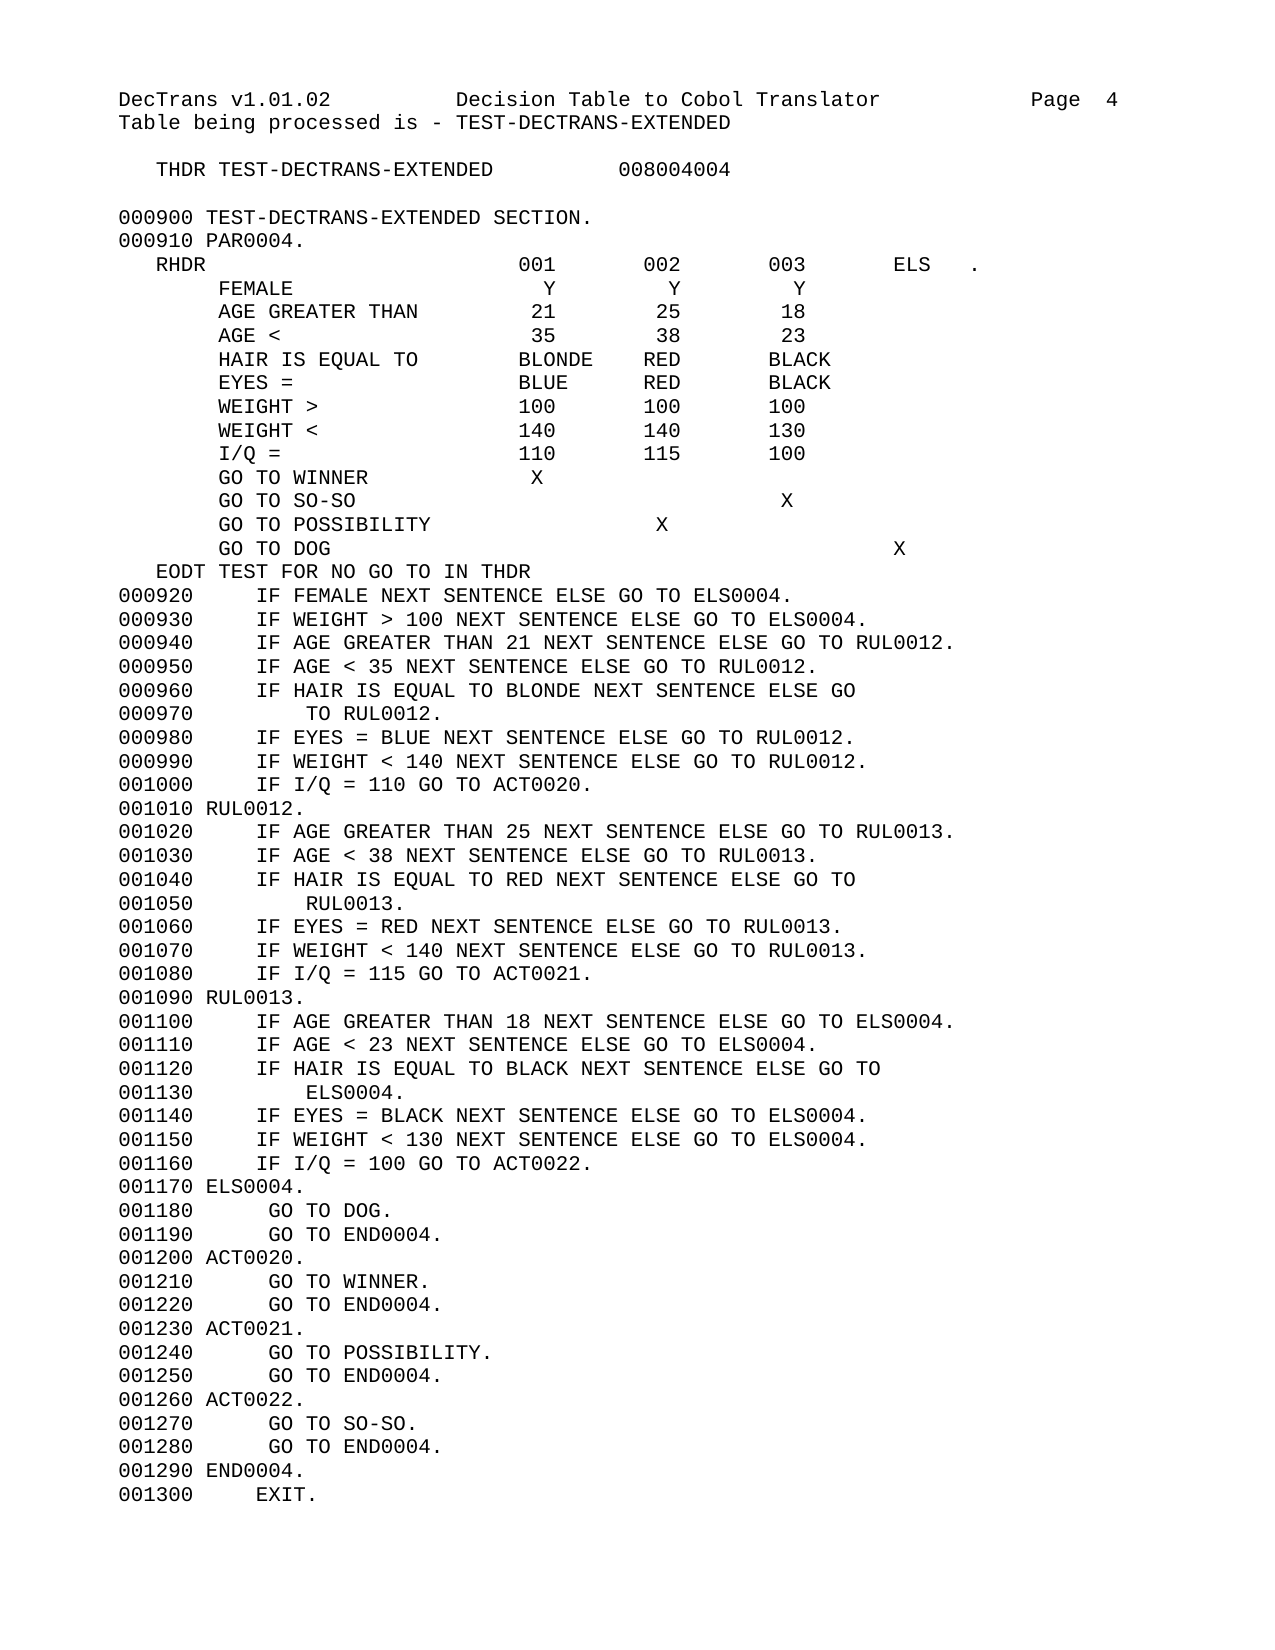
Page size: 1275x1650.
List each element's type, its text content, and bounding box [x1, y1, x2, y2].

text 001290 END0004. [118, 1460, 1157, 1484]
text I/Q = 110 115 100 [118, 443, 1157, 467]
text GO TO WINNER X [118, 467, 1157, 491]
text AGE < 35 38 23 [118, 325, 1157, 349]
text WEIGHT > 100 100 100 [118, 396, 1157, 419]
text FEMALE Y Y Y [118, 278, 1157, 301]
text 001080 IF I/Q = 115 GO TO ACT0021. [118, 963, 1157, 987]
text 000980 IF EYES = BLUE NEXT SENTENCE ELSE GO TO RUL0012. [118, 727, 1157, 751]
text 001240 GO TO POSSIBILITY. [118, 1342, 1157, 1365]
text 001160 IF I/Q = 100 GO TO ACT0022. [118, 1153, 1157, 1176]
text RHDR 001 002 003 ELS . [118, 254, 1157, 278]
text 000970 TO RUL0012. [118, 703, 1157, 727]
text EODT TEST FOR NO GO TO IN THDR [118, 561, 1157, 585]
text 000900 TEST-DECTRANS-EXTENDED SECTION. [118, 207, 1157, 230]
text 000930 IF WEIGHT > 100 NEXT SENTENCE ELSE GO TO ELS0004. [118, 609, 1157, 632]
text 001110 IF AGE < 23 NEXT SENTENCE ELSE GO TO ELS0004. [118, 1034, 1157, 1058]
text 001190 GO TO END0004. [118, 1223, 1157, 1247]
text 001050 RUL0013. [118, 892, 1157, 916]
text 001170 ELS0004. [118, 1176, 1157, 1200]
text 001130 ELS0004. [118, 1082, 1157, 1105]
text 001150 IF WEIGHT < 130 NEXT SENTENCE ELSE GO TO ELS0004. [118, 1129, 1157, 1153]
text 000990 IF WEIGHT < 140 NEXT SENTENCE ELSE GO TO RUL0012. [118, 751, 1157, 774]
text HAIR IS EQUAL TO BLONDE RED BLACK [118, 349, 1157, 372]
text EYES = BLUE RED BLACK [118, 372, 1157, 396]
text 001210 GO TO WINNER. [118, 1271, 1157, 1294]
text 001280 GO TO END0004. [118, 1436, 1157, 1460]
text THDR TEST-DECTRANS-EXTENDED 008004004 [118, 159, 1157, 183]
text GO TO DOG X [118, 538, 1157, 561]
text DecTrans v1.01.02 Decision Table to Cobol Translator Page 4 [118, 88, 1157, 112]
text 000910 PAR0004. [118, 230, 1157, 254]
text 001100 IF AGE GREATER THAN 18 NEXT SENTENCE ELSE GO TO ELS0004. [118, 1011, 1157, 1034]
text 001230 ACT0021. [118, 1318, 1157, 1342]
text 001010 RUL0012. [118, 798, 1157, 822]
text 001220 GO TO END0004. [118, 1294, 1157, 1318]
text 001040 IF HAIR IS EQUAL TO RED NEXT SENTENCE ELSE GO TO [118, 869, 1157, 892]
text 001300 EXIT. [118, 1484, 1157, 1507]
text GO TO SO-SO X [118, 491, 1157, 514]
text 001270 GO TO SO-SO. [118, 1413, 1157, 1436]
text 001250 GO TO END0004. [118, 1365, 1157, 1389]
text 001200 ACT0020. [118, 1247, 1157, 1271]
text GO TO POSSIBILITY X [118, 514, 1157, 538]
text WEIGHT < 140 140 130 [118, 419, 1157, 443]
text 001060 IF EYES = RED NEXT SENTENCE ELSE GO TO RUL0013. [118, 916, 1157, 940]
text 001020 IF AGE GREATER THAN 25 NEXT SENTENCE ELSE GO TO RUL0013. [118, 822, 1157, 845]
text 001120 IF HAIR IS EQUAL TO BLACK NEXT SENTENCE ELSE GO TO [118, 1058, 1157, 1082]
text 001000 IF I/Q = 110 GO TO ACT0020. [118, 774, 1157, 798]
text Table being processed is - TEST-DECTRANS-EXTENDED [118, 112, 1157, 136]
text AGE GREATER THAN 21 25 18 [118, 301, 1157, 325]
text 001180 GO TO DOG. [118, 1200, 1157, 1223]
text 001260 ACT0022. [118, 1389, 1157, 1413]
text 001140 IF EYES = BLACK NEXT SENTENCE ELSE GO TO ELS0004. [118, 1105, 1157, 1129]
text 000960 IF HAIR IS EQUAL TO BLONDE NEXT SENTENCE ELSE GO [118, 680, 1157, 703]
text 001070 IF WEIGHT < 140 NEXT SENTENCE ELSE GO TO RUL0013. [118, 940, 1157, 963]
text 000920 IF FEMALE NEXT SENTENCE ELSE GO TO ELS0004. [118, 585, 1157, 609]
text 001030 IF AGE < 38 NEXT SENTENCE ELSE GO TO RUL0013. [118, 845, 1157, 869]
text 000940 IF AGE GREATER THAN 21 NEXT SENTENCE ELSE GO TO RUL0012. [118, 632, 1157, 656]
text 000950 IF AGE < 35 NEXT SENTENCE ELSE GO TO RUL0012. [118, 656, 1157, 680]
text 001090 RUL0013. [118, 987, 1157, 1011]
